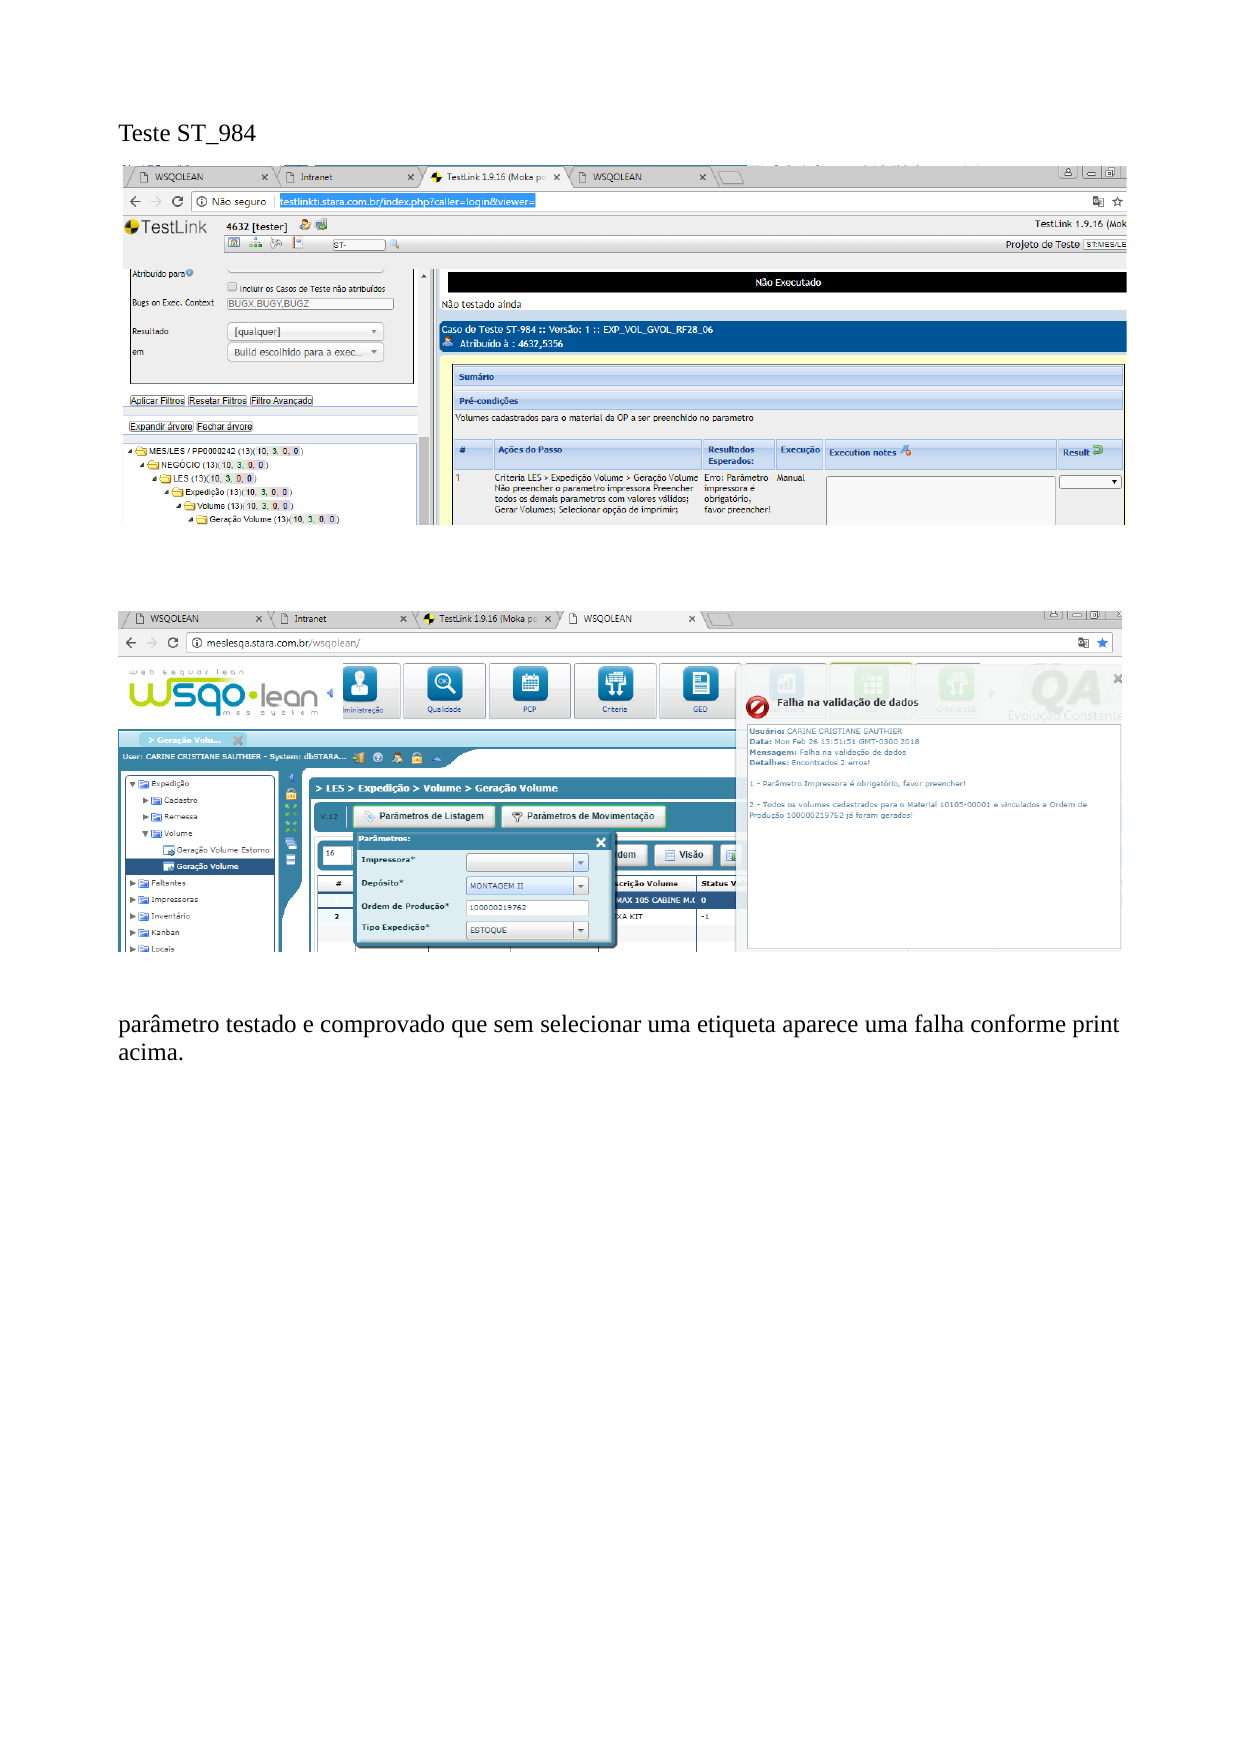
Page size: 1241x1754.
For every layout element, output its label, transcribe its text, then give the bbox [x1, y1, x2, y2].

text parâmetro testado e comprovado que sem selecionar uma etiqueta aparece uma falha conforme print acima. [118, 1009, 1122, 1066]
picture [118, 611, 1123, 952]
text Teste ST_984 [118, 118, 1122, 147]
picture [122, 165, 1127, 525]
